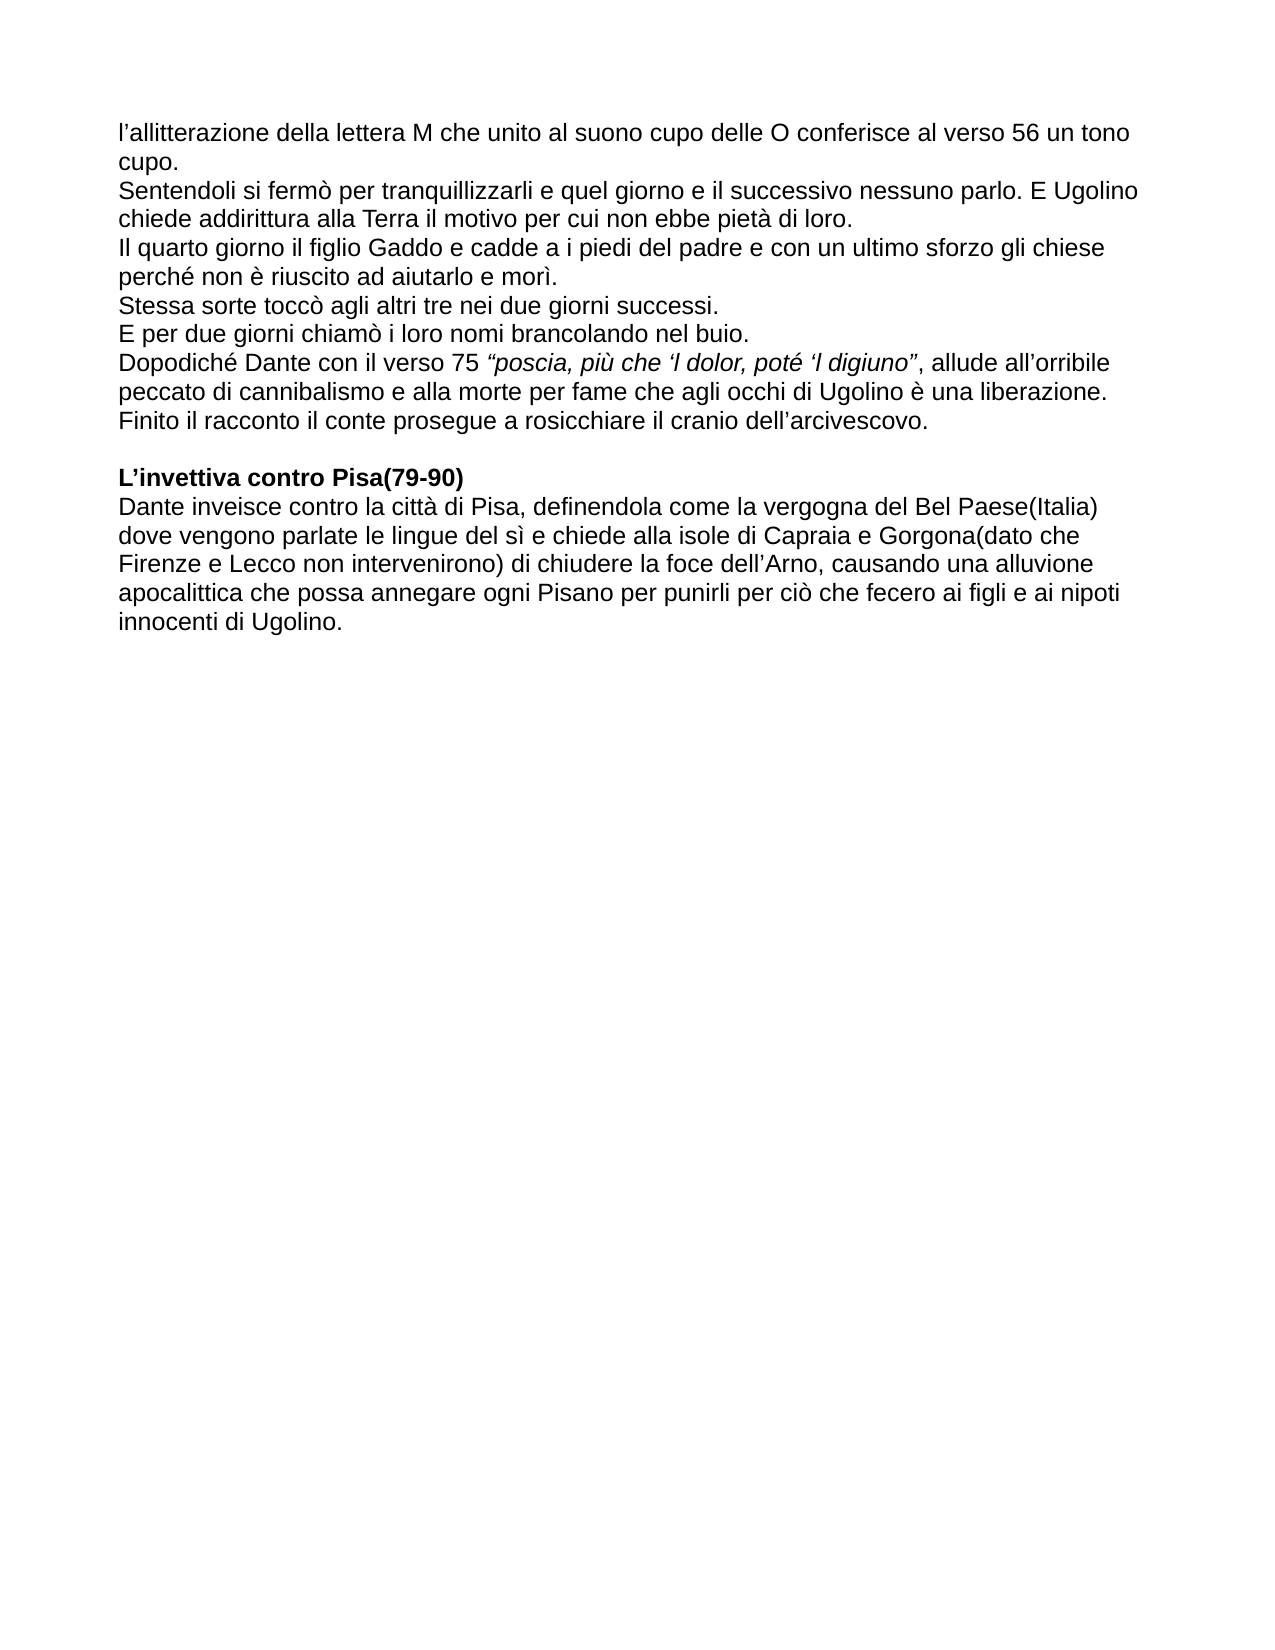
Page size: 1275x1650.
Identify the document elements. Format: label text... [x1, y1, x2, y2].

text Stessa sorte toccò agli altri tre nei due giorni successi. [118, 291, 1157, 319]
text l’allitterazione della lettera M che unito al suono cupo delle O conferisce al verso 56 un tono cupo. [118, 118, 1157, 176]
text Il quarto giorno il figlio Gaddo e cadde a i piedi del padre e con un ultimo sforzo gli chiese perché non è riuscito ad aiutarlo e morì. [118, 233, 1157, 291]
text Finito il racconto il conte prosegue a rosicchiare il cranio dell’arcivescovo. [118, 406, 1157, 434]
text L’invettiva contro Pisa(79-90) [118, 463, 1157, 492]
text Dante inveisce contro la città di Pisa, definendola come la vergogna del Bel Paese(Italia) dove vengono parlate le lingue del sì e chiede alla isole di Capraia e Gorgona(dato che Firenze e Lecco non intervenirono) di chiudere la foce dell’Arno, causando una alluvione apocalittica che possa annegare ogni Pisano per punirli per ciò che fecero ai figli e ai nipoti innocenti di Ugolino. [118, 492, 1157, 636]
text Dopodiché Dante con il verso 75 “poscia, più che ‘l dolor, poté ‘l digiuno”, allude all’orribile peccato di cannibalismo e alla morte per fame che agli occhi di Ugolino è una liberazione. [118, 348, 1157, 406]
text Sentendoli si fermò per tranquillizzarli e quel giorno e il successivo nessuno parlo. E Ugolino chiede addirittura alla Terra il motivo per cui non ebbe pietà di loro. [118, 176, 1157, 233]
text E per due giorni chiamò i loro nomi brancolando nel buio. [118, 319, 1157, 348]
